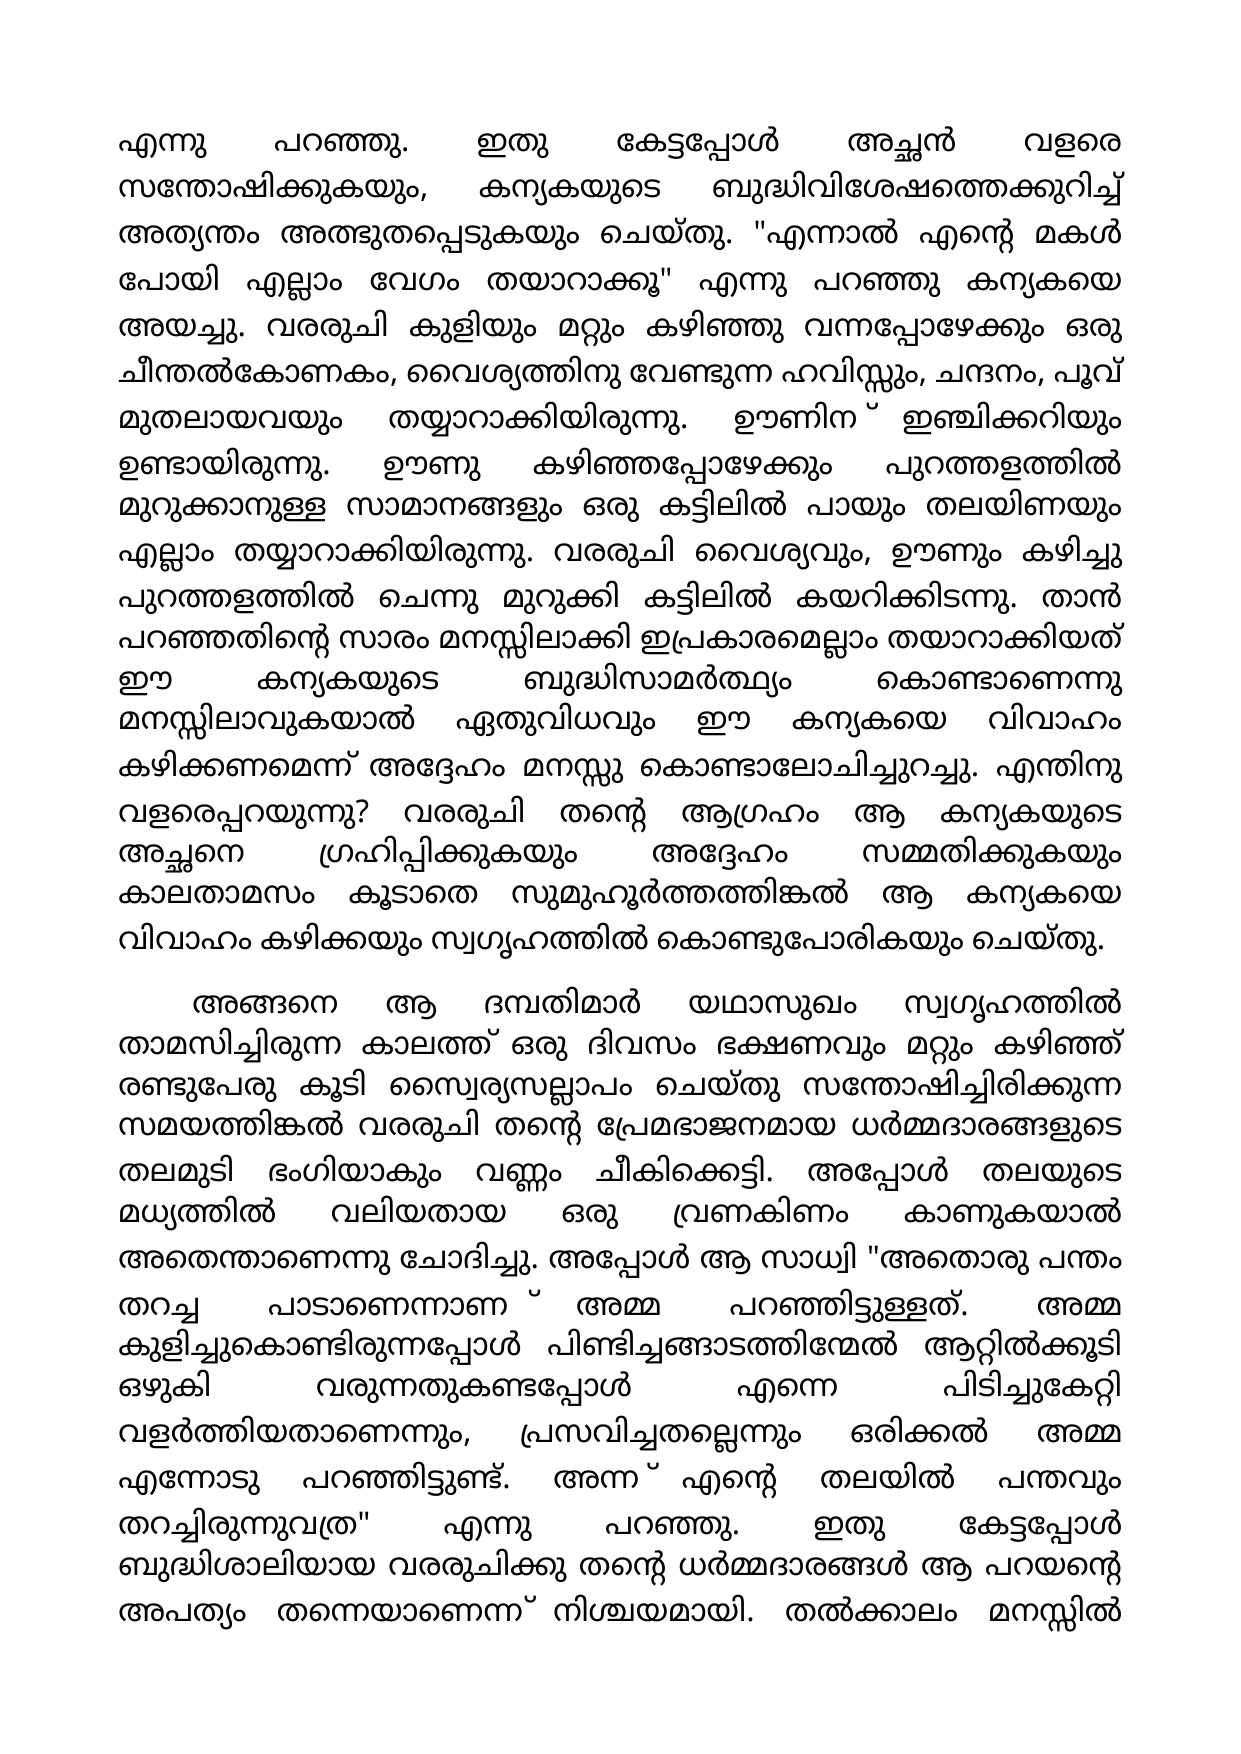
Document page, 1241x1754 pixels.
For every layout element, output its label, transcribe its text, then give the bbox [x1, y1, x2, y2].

text എന്നു പറഞ്ഞു. ഇതു കേട്ടപ്പോൾ അച്ഛൻ വളരെ സന്തോഷിക്കുകയും, കന്യകയുടെ ബുദ്ധിവിശേഷത്തെക്കുറിച്ച് അത്യന്തം അത്ഭുതപ്പെടുകയും ചെയ്തു. "എന്നാൽ എന്റെ മകൾ പോയി എല്ലാം വേഗം തയാറാക്കൂ" എന്നു പറഞ്ഞു കന്യകയെ അയച്ചു. വരരുചി കുളിയും മറ്റും കഴിഞ്ഞു വന്നപ്പോഴേക്കും ഒരു ചീന്തൽകോണകം, വൈശ്യത്തിനു വേണ്ടുന്ന ഹവിസ്സും, ചന്ദനം, പൂവ് മുതലായവയും തയ്യാറാക്കിയിരുന്നു. ഊണിന് ഇഞ്ചിക്കറിയും ഉണ്ടായിരുന്നു. ഊണു കഴിഞ്ഞപ്പോഴേക്കും പുറത്തളത്തിൽ മുറുക്കാനുള്ള സാമാനങ്ങളും ഒരു കട്ടിലിൽ പായും തലയിണയും എല്ലാം തയ്യാറാക്കിയിരുന്നു. വരരുചി വൈശ്യവും, ഊണും കഴിച്ചു പുറത്തളത്തിൽ ചെന്നു മുറുക്കി കട്ടിലിൽ കയറിക്കിടന്നു. താൻ പറഞ്ഞതിന്റെ സാരം മനസ്സിലാക്കി ഇപ്രകാരമെല്ലാം തയാറാക്കിയത് ഈ കന്യകയുടെ ബുദ്ധിസാമർത്ഥ്യം കൊണ്ടാണെന്നു മനസ്സിലാവുകയാൽ ഏതുവിധവും ഈ കന്യകയെ വിവാഹം കഴിക്കണമെന്ന് അദ്ദേഹം മനസ്സു കൊണ്ടാലോചിച്ചുറച്ചു. എന്തിനു വളരെപ്പറയുന്നു? വരരുചി തന്റെ ആഗ്രഹം ആ കന്യകയുടെ അച്ഛനെ ഗ്രഹിപ്പിക്കുകയും അദ്ദേഹം സമ്മതിക്കുകയും കാലതാമസം കൂടാതെ സുമുഹൂർത്തത്തിങ്കൽ ആ കന്യകയെ വിവാഹം കഴിക്കയും സ്വഗൃഹത്തിൽ കൊണ്ടുപോരികയും ചെയ്തു. [118, 118, 1122, 962]
text അങ്ങനെ ആ ദമ്പതിമാർ യഥാസുഖം സ്വഗൃഹത്തിൽ താമസിച്ചിരുന്ന കാലത്ത് ഒരു ദിവസം ഭക്ഷണവും മറ്റും കഴിഞ്ഞ് രണ്ടുപേരു കൂടി സ്വൈര്യസല്ലാപം ചെയ്തു സന്തോഷിച്ചിരിക്കുന്ന സമയത്തിങ്കൽ വരരുചി തന്റെ പ്രേമഭാജനമായ ധർമ്മദാരങ്ങളുടെ തലമുടി ഭംഗിയാകും വണ്ണം ചീകിക്കെട്ടി. അപ്പോൾ തലയുടെ മധ്യത്തിൽ വലിയതായ ഒരു വ്രണകിണം കാണുകയാൽ അതെന്താണെന്നു ചോദിച്ചു. അപ്പോൾ ആ സാധ്വി "അതൊരു പന്തം തറച്ച പാടാണെന്നാണ് അമ്മ പറഞ്ഞിട്ടുള്ളത്. അമ്മ കുളിച്ചുകൊണ്ടിരുന്നപ്പോൾ പിണ്ടിച്ചങ്ങാടത്തിന്മേൽ ആറ്റിൽക്കൂടി ഒഴുകി വരുന്നതുകണ്ടപ്പോൾ എന്നെ പിടിച്ചുകേറ്റി വളർത്തിയതാണെന്നും, പ്രസവിച്ചതല്ലെന്നും ഒരിക്കൽ അമ്മ എന്നോടു പറഞ്ഞിട്ടുണ്ട്. അന്ന് എന്റെ തലയിൽ പന്തവും തറച്ചിരുന്നുവത്ര" എന്നു പറഞ്ഞു. ഇതു കേട്ടപ്പോൾ ബുദ്ധിശാലിയായ വരരുചിക്കു തന്റെ ധർമ്മദാരങ്ങൾ ആ പറയന്റെ അപത്യം തന്നെയാണെന്ന് നിശ്ചയമായി. തൽക്കാലം മനസ്സിൽ [118, 980, 1122, 1634]
